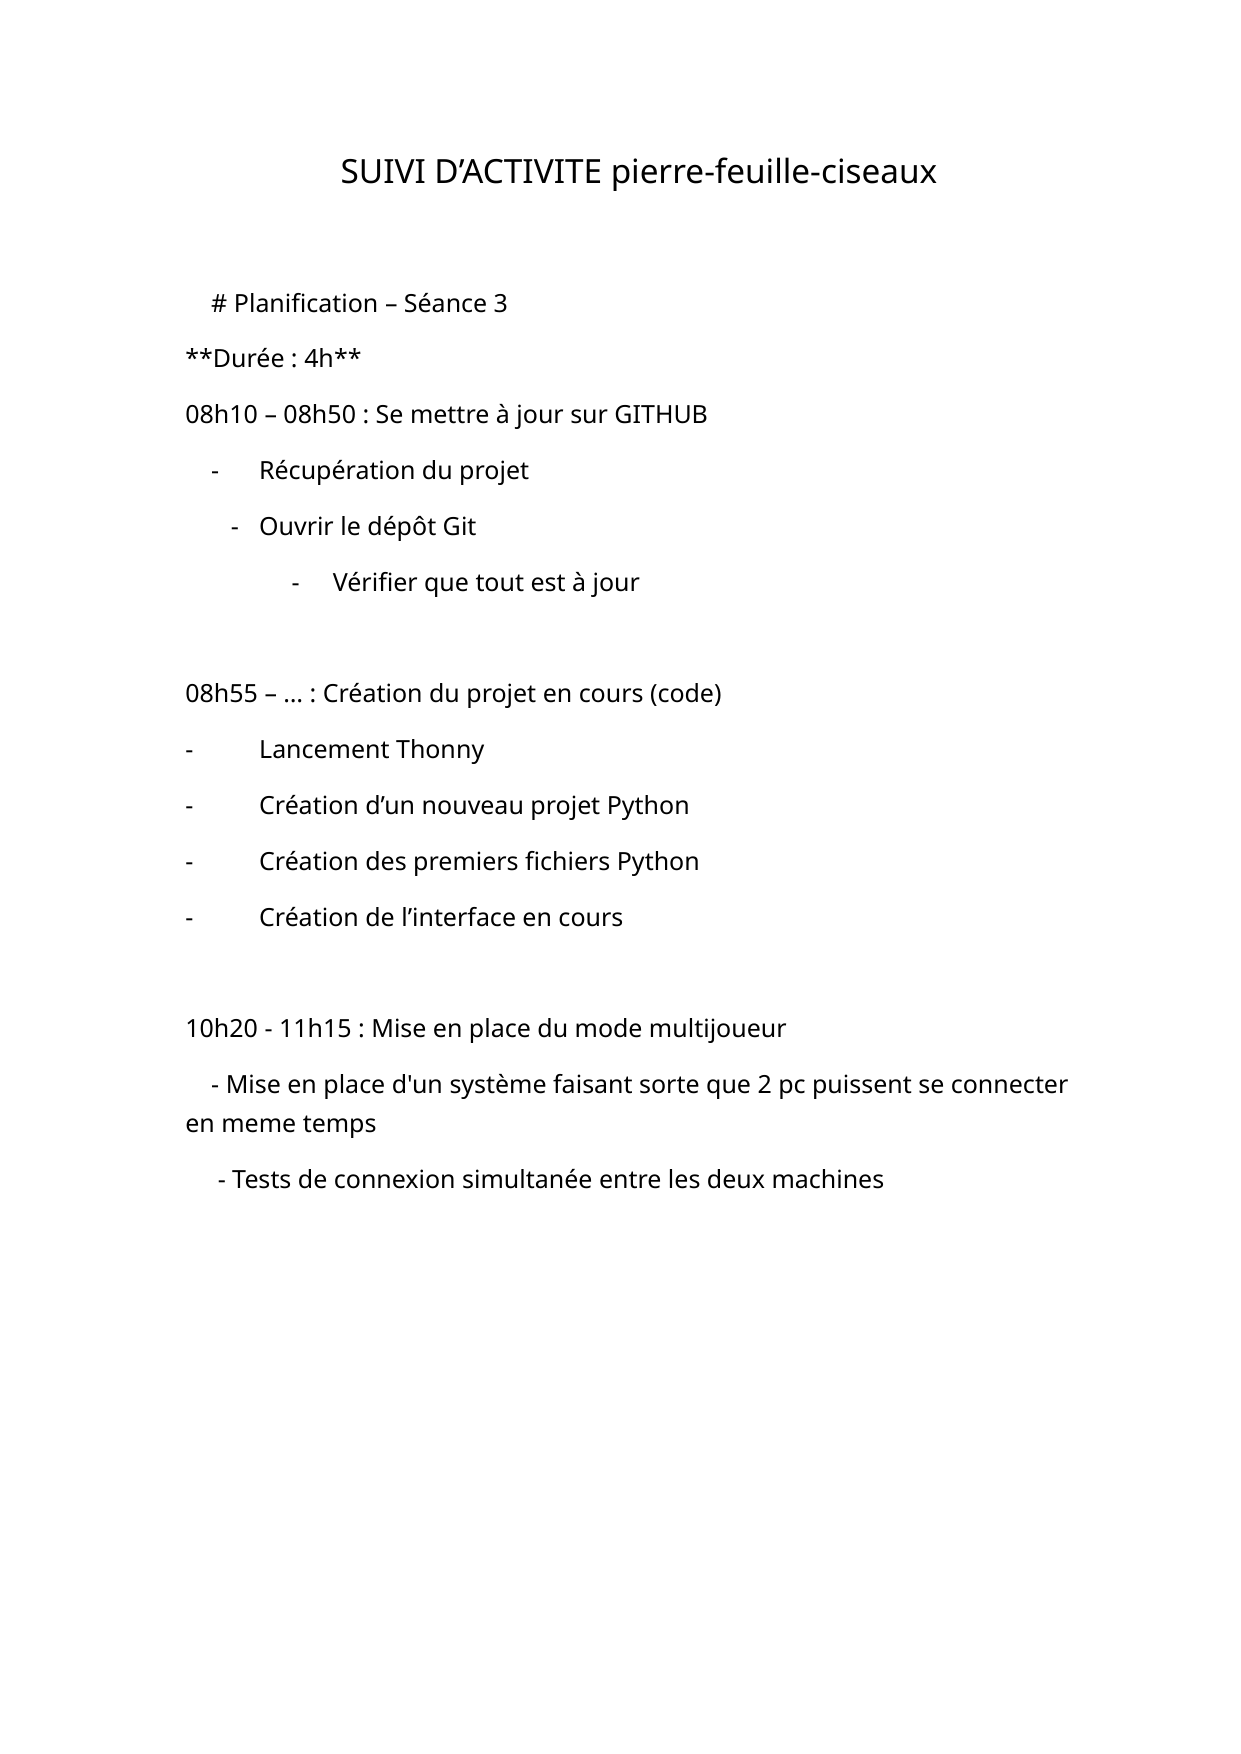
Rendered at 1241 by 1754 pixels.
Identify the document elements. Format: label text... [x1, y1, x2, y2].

text - Lancement Thonny [185, 732, 1093, 766]
text 10h20 - 11h15 : Mise en place du mode multijoueur [185, 1011, 1093, 1045]
text SUIVI D’ACTIVITE pierre-feuille-ciseaux [185, 148, 1093, 193]
text - Création de l’interface en cours [185, 899, 1093, 933]
text - Tests de connexion simultanée entre les deux machines [185, 1162, 1093, 1196]
text - Vérifier que tout est à jour [185, 564, 1093, 598]
text 08h55 – … : Création du projet en cours (code) [185, 676, 1093, 710]
text - Création des premiers fichiers Python [185, 844, 1093, 878]
text 08h10 – 08h50 : Se mettre à jour sur GITHUB [185, 397, 1093, 431]
text - Mise en place d'un système faisant sorte que 2 pc puissent se connecter en meme temps [185, 1067, 1093, 1140]
text - Création d’un nouveau projet Python [185, 788, 1093, 822]
text # Planification – Séance 3 [185, 285, 1093, 319]
text - Ouvrir le dépôt Git [185, 509, 1093, 543]
text **Durée : 4h** [185, 341, 1093, 375]
text - Récupération du projet [185, 453, 1093, 487]
